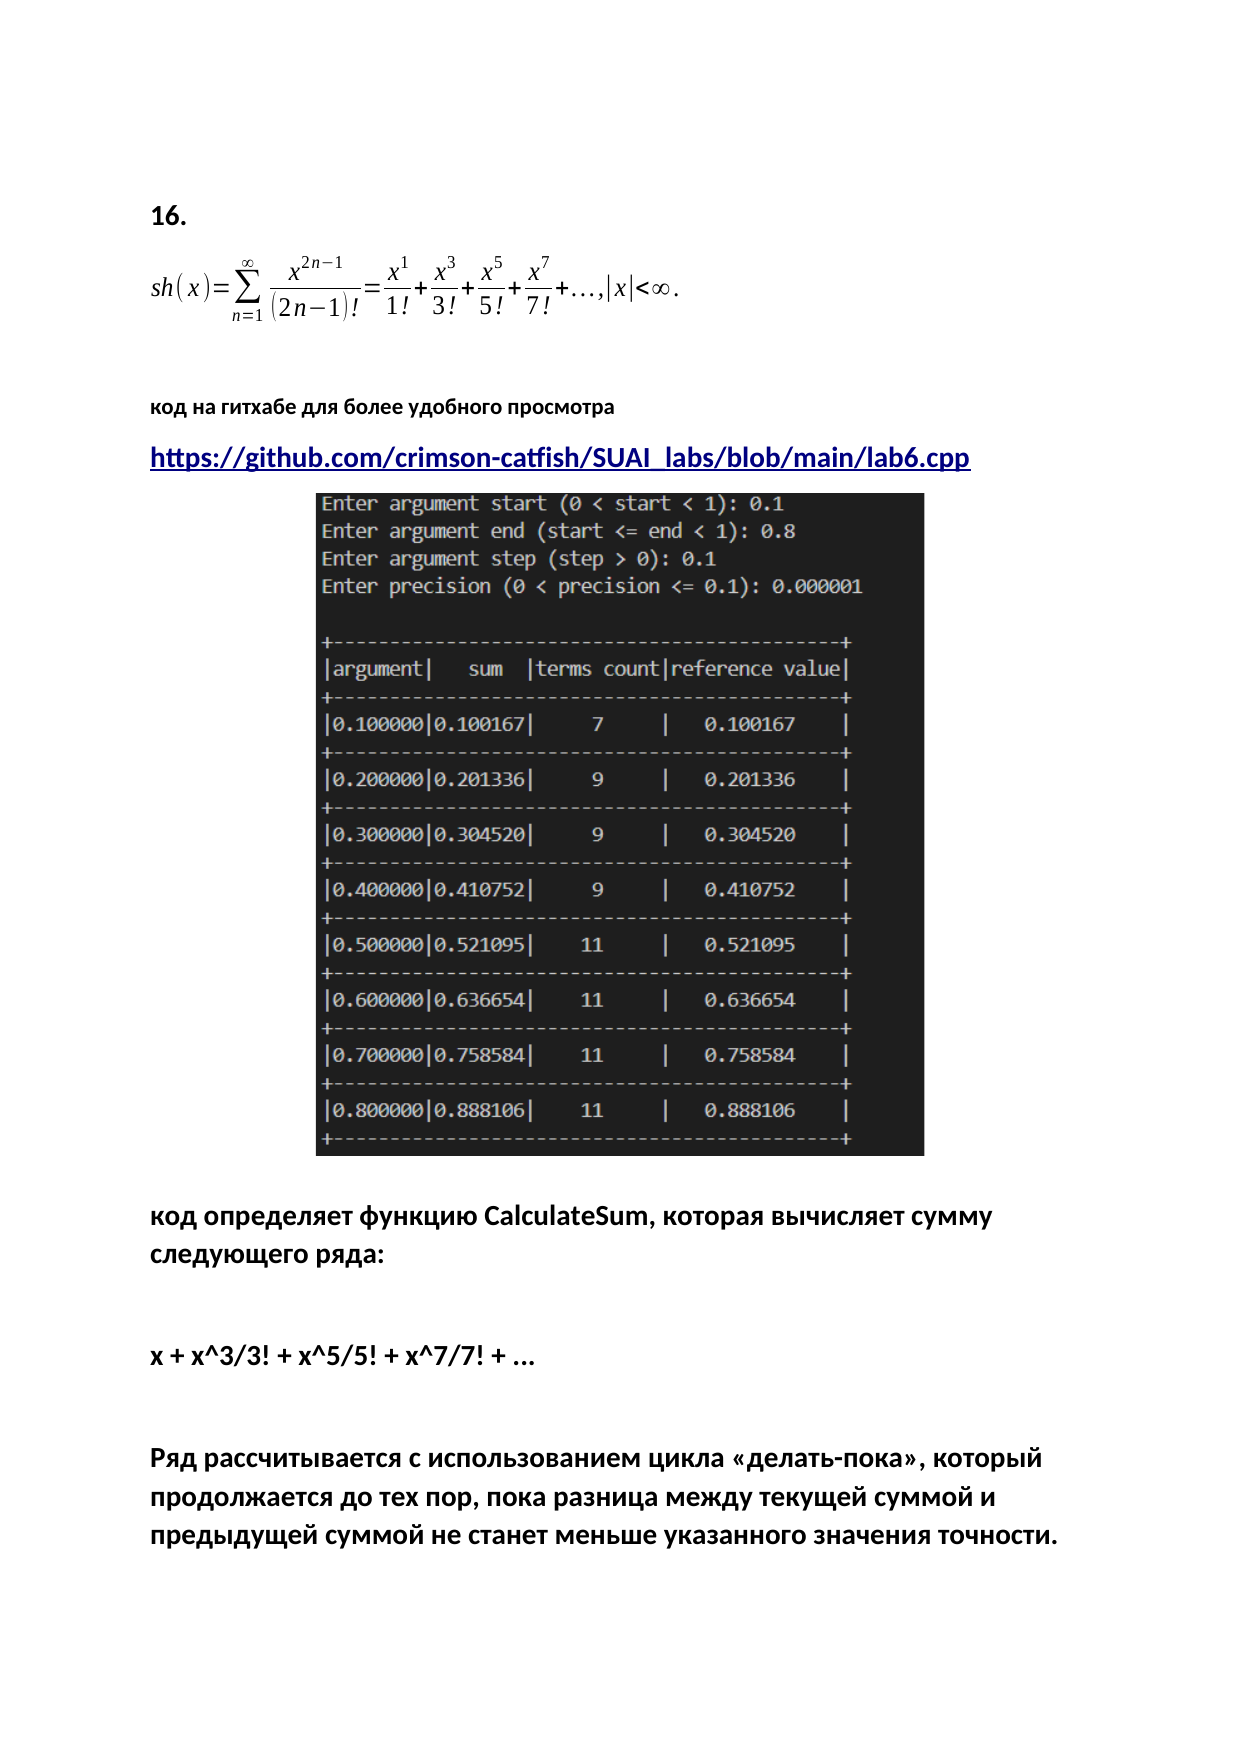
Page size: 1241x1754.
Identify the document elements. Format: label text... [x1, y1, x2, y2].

text https://github.com/crimson-catfish/SUAI_labs/blob/main/lab6.cpp [150, 439, 1090, 474]
text код на гитхабе для более удобного просмотра [150, 392, 1090, 420]
text Ряд рассчитывается с использованием цикла «делать-пока», который продолжается до тех пор, пока разница между текущей суммой и предыдущей суммой не станет меньше указанного значения точности. [150, 1439, 1090, 1552]
text 16. [150, 197, 1090, 232]
picture [315, 493, 925, 1156]
text код определяет функцию CalculateSum, которая вычисляет сумму следующего ряда: [150, 1197, 1090, 1271]
text х + х^3/3! + х^5/5! + х^7/7! + ... [150, 1337, 1090, 1373]
